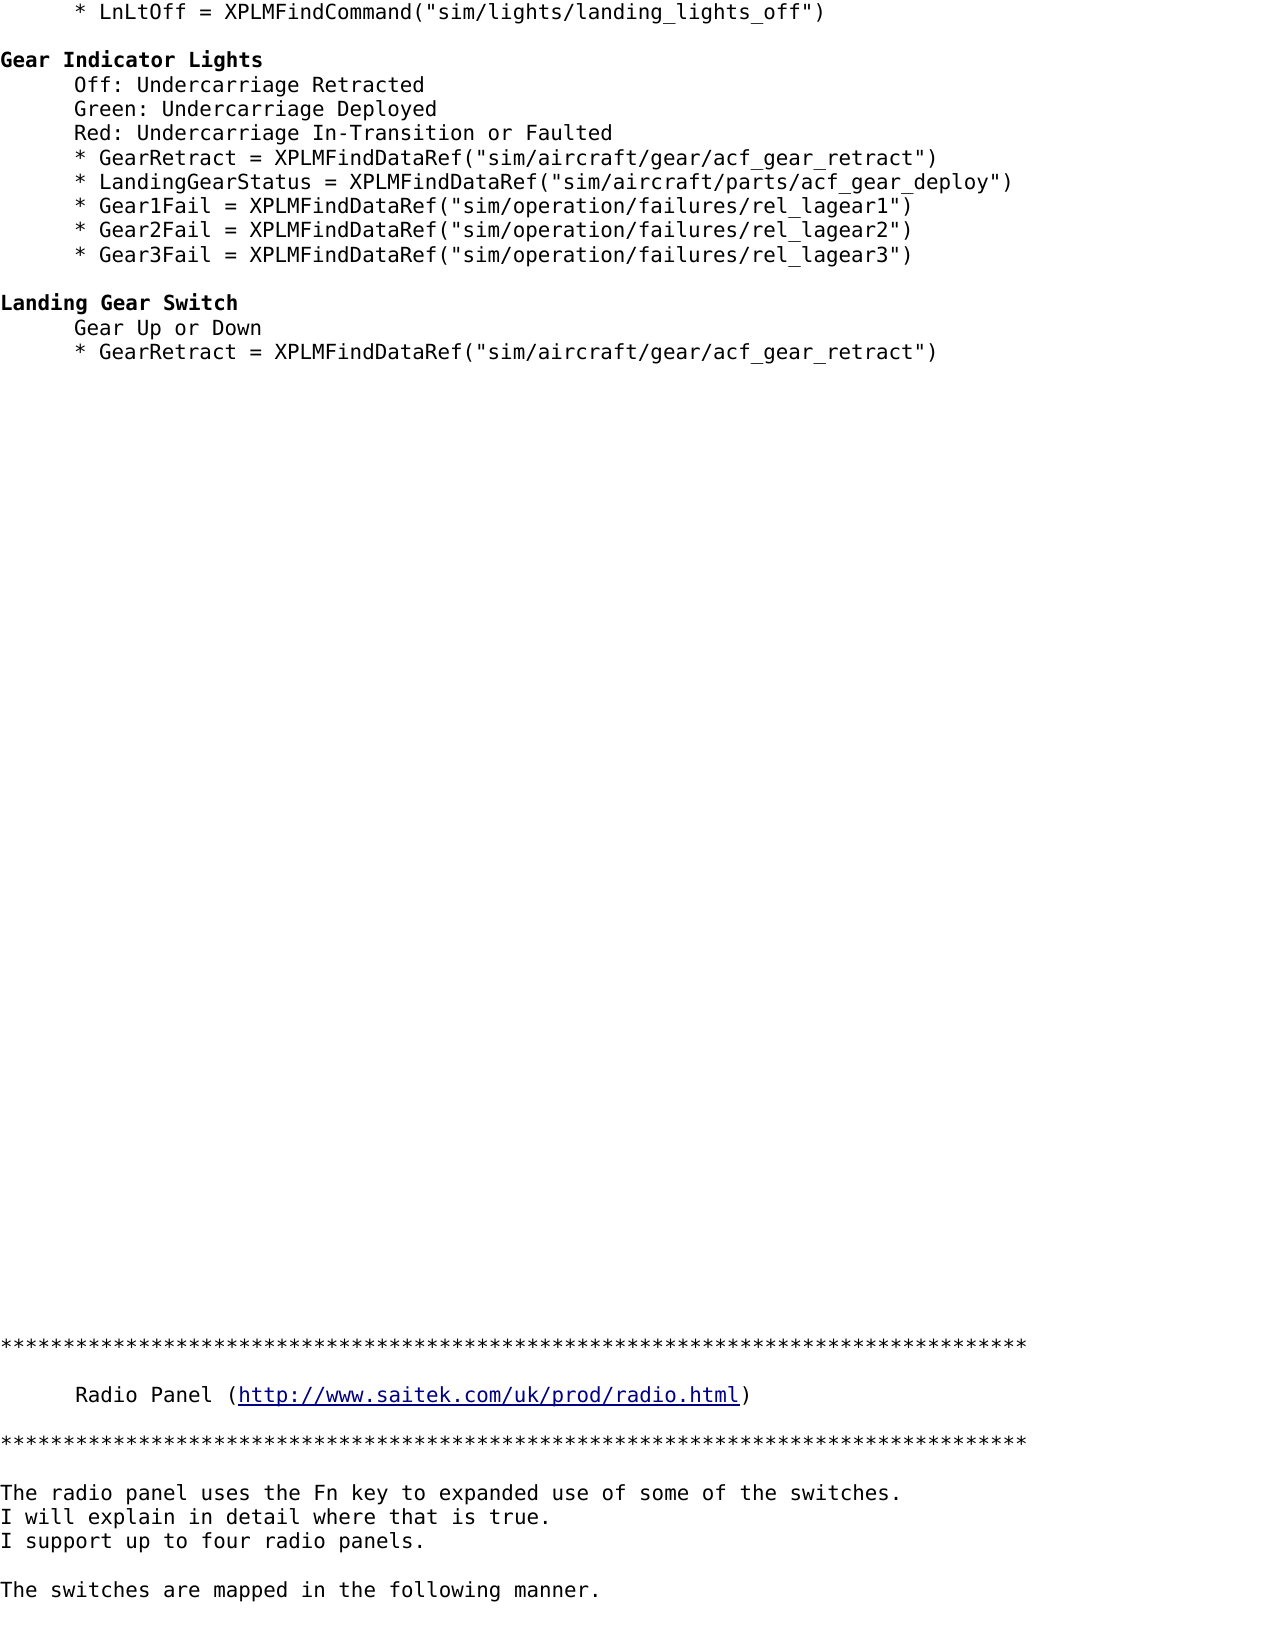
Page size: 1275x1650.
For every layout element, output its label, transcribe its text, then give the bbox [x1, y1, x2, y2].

text Gear Indicator Lights [0, 48, 1275, 73]
text Radio Panel (http://www.saitek.com/uk/prod/radio.html) [0, 1383, 1275, 1408]
text * Gear1Fail = XPLMFindDataRef("sim/operation/failures/rel_lagear1") [0, 194, 1275, 218]
text I support up to four radio panels. [0, 1529, 1275, 1553]
text I will explain in detail where that is true. [0, 1505, 1275, 1529]
text Red: Undercarriage In-Transition or Faulted [0, 121, 1275, 146]
text The switches are mapped in the following manner. [0, 1578, 1275, 1602]
text Off: Undercarriage Retracted [0, 73, 1275, 97]
text Gear Up or Down [0, 316, 1275, 340]
text * Gear2Fail = XPLMFindDataRef("sim/operation/failures/rel_lagear2") [0, 218, 1275, 243]
text * Gear3Fail = XPLMFindDataRef("sim/operation/failures/rel_lagear3") [0, 243, 1275, 267]
text Landing Gear Switch [0, 291, 1275, 316]
text ********************************************************************************** [0, 1432, 1275, 1456]
text * GearRetract = XPLMFindDataRef("sim/aircraft/gear/acf_gear_retract") [0, 146, 1275, 170]
text * LnLtOff = XPLMFindCommand("sim/lights/landing_lights_off") [0, 0, 1275, 24]
text ********************************************************************************** [0, 1335, 1275, 1359]
text * GearRetract = XPLMFindDataRef("sim/aircraft/gear/acf_gear_retract") [0, 340, 1275, 364]
text The radio panel uses the Fn key to expanded use of some of the switches. [0, 1481, 1275, 1505]
text * LandingGearStatus = XPLMFindDataRef("sim/aircraft/parts/acf_gear_deploy") [0, 170, 1275, 194]
text Green: Undercarriage Deployed [0, 97, 1275, 121]
